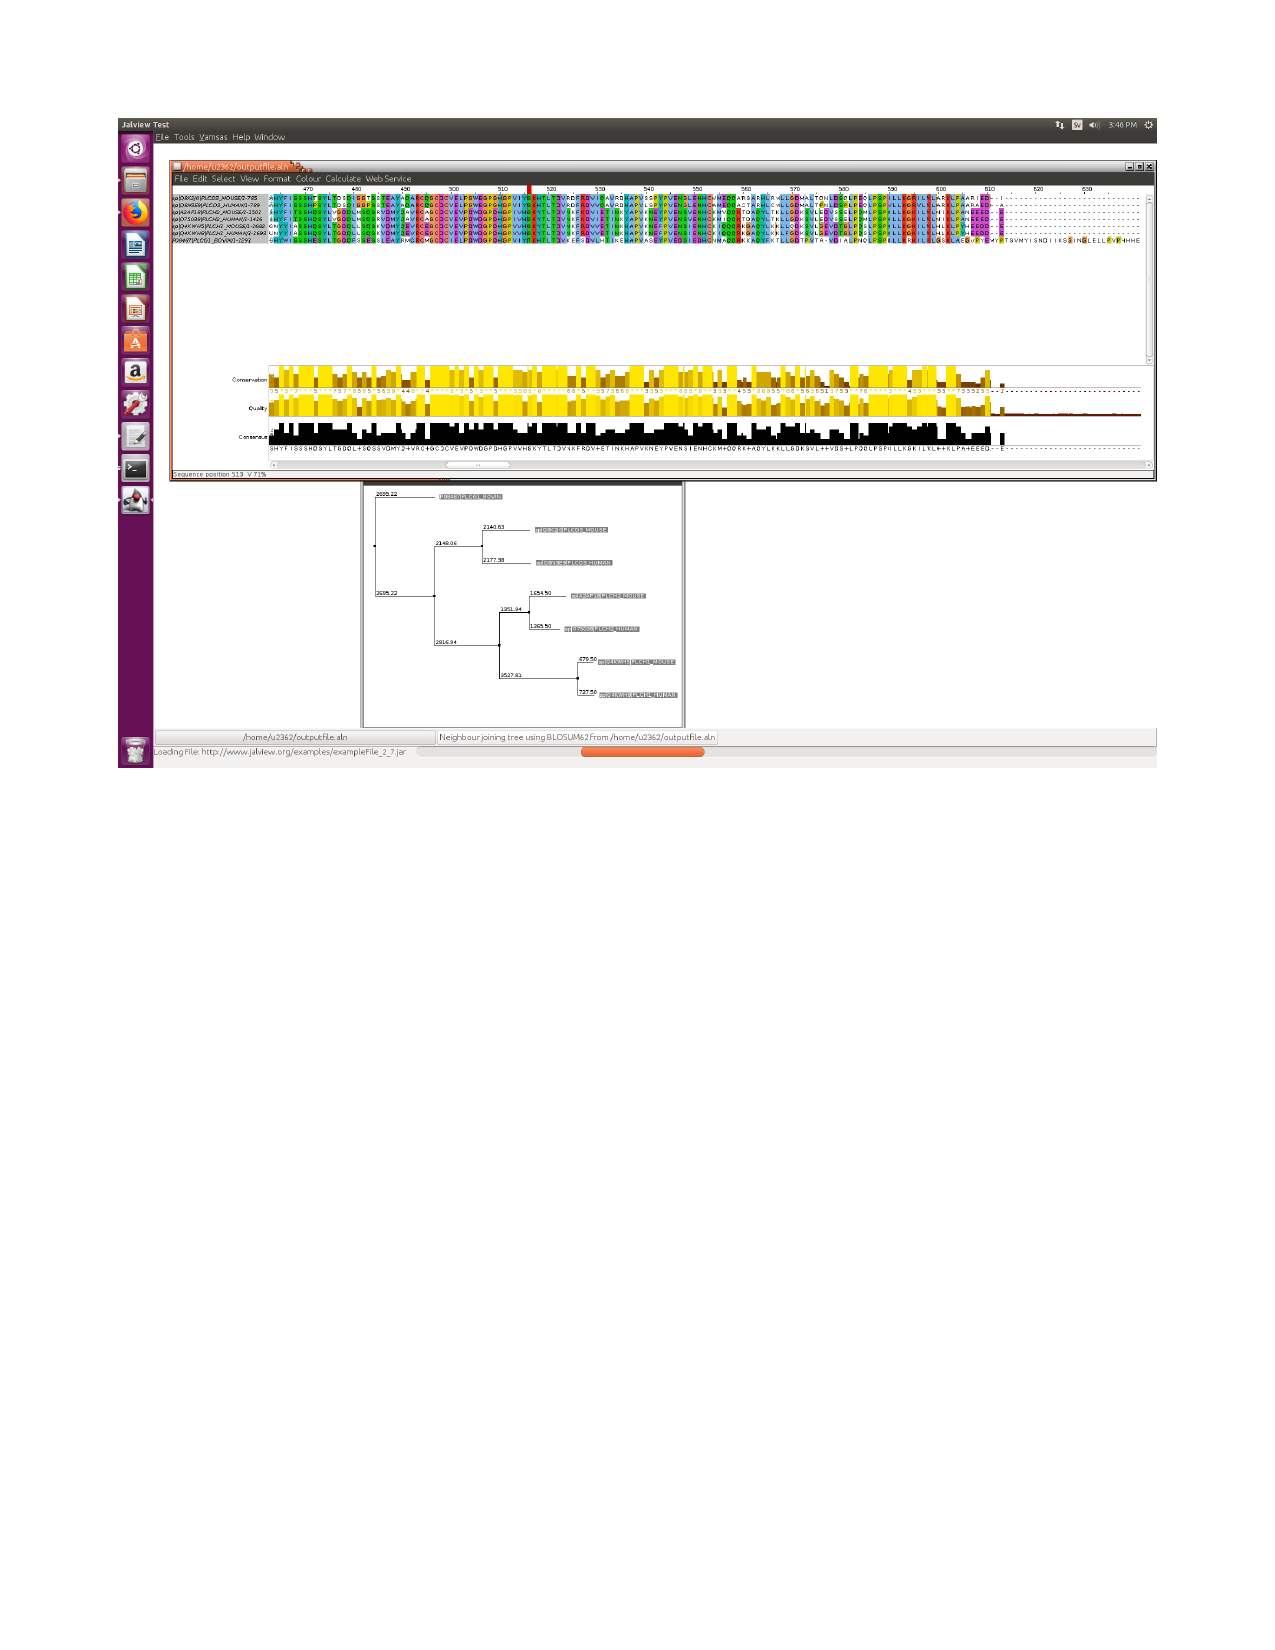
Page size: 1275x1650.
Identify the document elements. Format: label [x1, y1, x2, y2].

picture [118, 118, 1157, 768]
